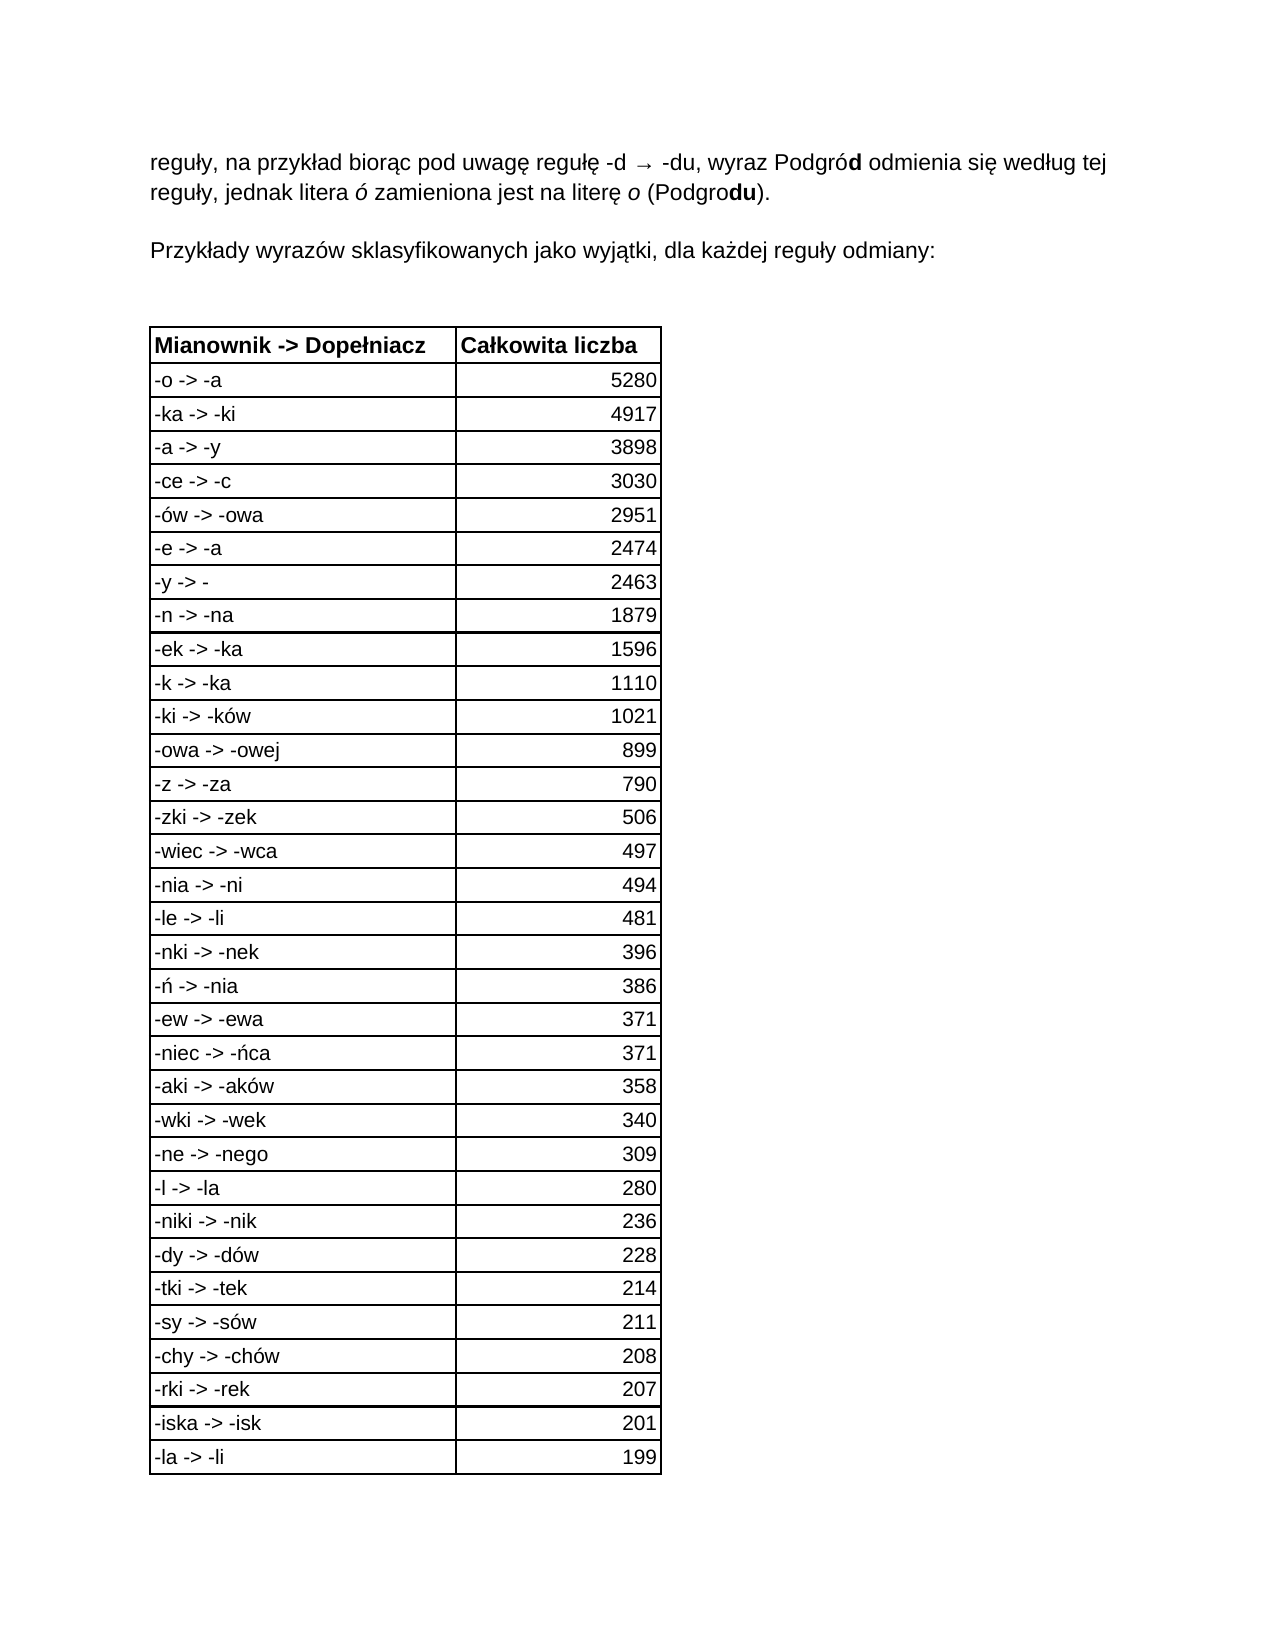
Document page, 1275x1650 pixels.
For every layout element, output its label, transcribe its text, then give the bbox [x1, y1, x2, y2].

table_cell -o -> -a [151, 364, 455, 396]
table_header Całkowita liczba [457, 328, 660, 362]
table_cell 208 [457, 1340, 660, 1372]
table_cell -niki -> -nik [151, 1206, 455, 1237]
table_cell 5280 [457, 364, 660, 396]
table_cell 4917 [457, 398, 660, 429]
table_cell -chy -> -chów [151, 1340, 455, 1372]
table_cell -e -> -a [151, 533, 455, 564]
table_cell 340 [457, 1105, 660, 1136]
table_cell -ew -> -ewa [151, 1004, 455, 1035]
table_cell -ń -> -nia [151, 970, 455, 1002]
table_cell -nia -> -ni [151, 869, 455, 901]
table_cell -niec -> -ńca [151, 1037, 455, 1069]
table_cell 358 [457, 1071, 660, 1102]
table_cell -z -> -za [151, 768, 455, 800]
table_cell 207 [457, 1374, 660, 1405]
table_header Mianownik -> Dopełniacz [151, 328, 455, 362]
table_cell -ce -> -c [151, 465, 455, 497]
text reguły, na przykład biorąc pod uwagę regułę -d → -du, wyraz Podgród odmienia się według tej reguły, jednak litera ó zamieniona jest na literę o (Podgrodu). [150, 150, 1125, 205]
table_cell 2474 [457, 533, 660, 564]
table_cell 201 [457, 1408, 660, 1439]
table_cell 396 [457, 936, 660, 968]
table_cell 309 [457, 1138, 660, 1170]
table_cell 280 [457, 1172, 660, 1203]
table_cell -nki -> -nek [151, 936, 455, 968]
table_cell -owa -> -owej [151, 735, 455, 766]
table_cell 386 [457, 970, 660, 1002]
table_cell 790 [457, 768, 660, 800]
text Przykłady wyrazów sklasyfikowanych jako wyjątki, dla każdej reguły odmiany: [150, 238, 1125, 264]
table_cell 3898 [457, 432, 660, 463]
table_cell 228 [457, 1239, 660, 1271]
table_cell 899 [457, 735, 660, 766]
table_cell 236 [457, 1206, 660, 1237]
table_cell -dy -> -dów [151, 1239, 455, 1271]
table_cell 506 [457, 802, 660, 833]
table_cell 199 [457, 1441, 660, 1473]
table_cell 2951 [457, 499, 660, 531]
table_cell 497 [457, 835, 660, 867]
table_cell -la -> -li [151, 1441, 455, 1473]
table_cell -zki -> -zek [151, 802, 455, 833]
table_cell -y -> - [151, 566, 455, 598]
table_cell 1596 [457, 634, 660, 665]
table_cell 1879 [457, 600, 660, 631]
table_cell -iska -> -isk [151, 1408, 455, 1439]
table_cell 371 [457, 1037, 660, 1069]
table_cell 1110 [457, 667, 660, 699]
table_cell -n -> -na [151, 600, 455, 631]
table_cell 481 [457, 903, 660, 934]
table_cell -sy -> -sów [151, 1306, 455, 1338]
table_cell -wki -> -wek [151, 1105, 455, 1136]
table_cell 2463 [457, 566, 660, 598]
table_cell -ek -> -ka [151, 634, 455, 665]
table_cell 371 [457, 1004, 660, 1035]
table_cell -wiec -> -wca [151, 835, 455, 867]
table_cell -l -> -la [151, 1172, 455, 1203]
table_cell 494 [457, 869, 660, 901]
table_cell 3030 [457, 465, 660, 497]
table_cell -le -> -li [151, 903, 455, 934]
table_cell -aki -> -aków [151, 1071, 455, 1102]
table_cell -ów -> -owa [151, 499, 455, 531]
table_cell 1021 [457, 701, 660, 732]
table_cell -ne -> -nego [151, 1138, 455, 1170]
table_cell 214 [457, 1273, 660, 1304]
table_cell -ki -> -ków [151, 701, 455, 732]
table_cell 211 [457, 1306, 660, 1338]
table_cell -a -> -y [151, 432, 455, 463]
table_cell -rki -> -rek [151, 1374, 455, 1405]
table_cell -k -> -ka [151, 667, 455, 699]
table_cell -tki -> -tek [151, 1273, 455, 1304]
table_cell -ka -> -ki [151, 398, 455, 429]
